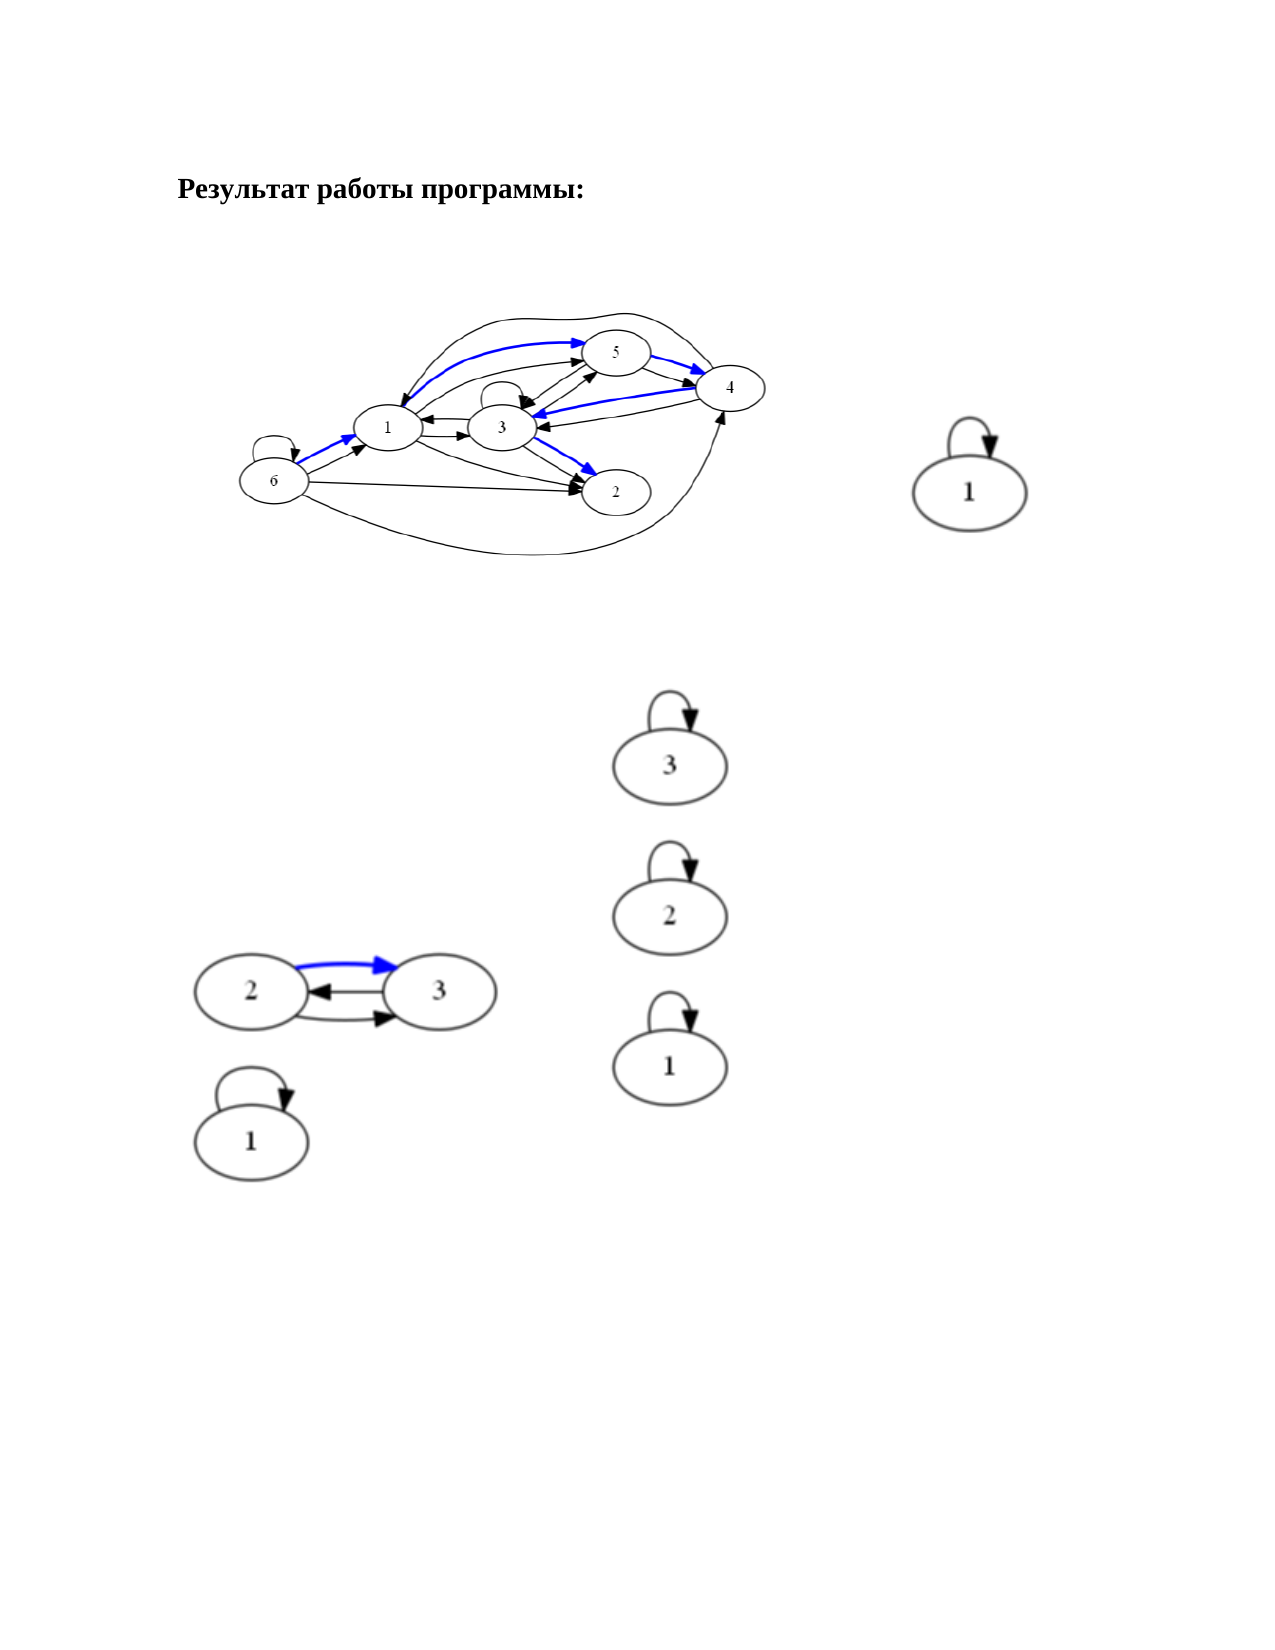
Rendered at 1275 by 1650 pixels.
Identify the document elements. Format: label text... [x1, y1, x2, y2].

picture [177, 631, 845, 1220]
picture [177, 223, 1157, 613]
text Результат работы программы: [177, 171, 1186, 204]
